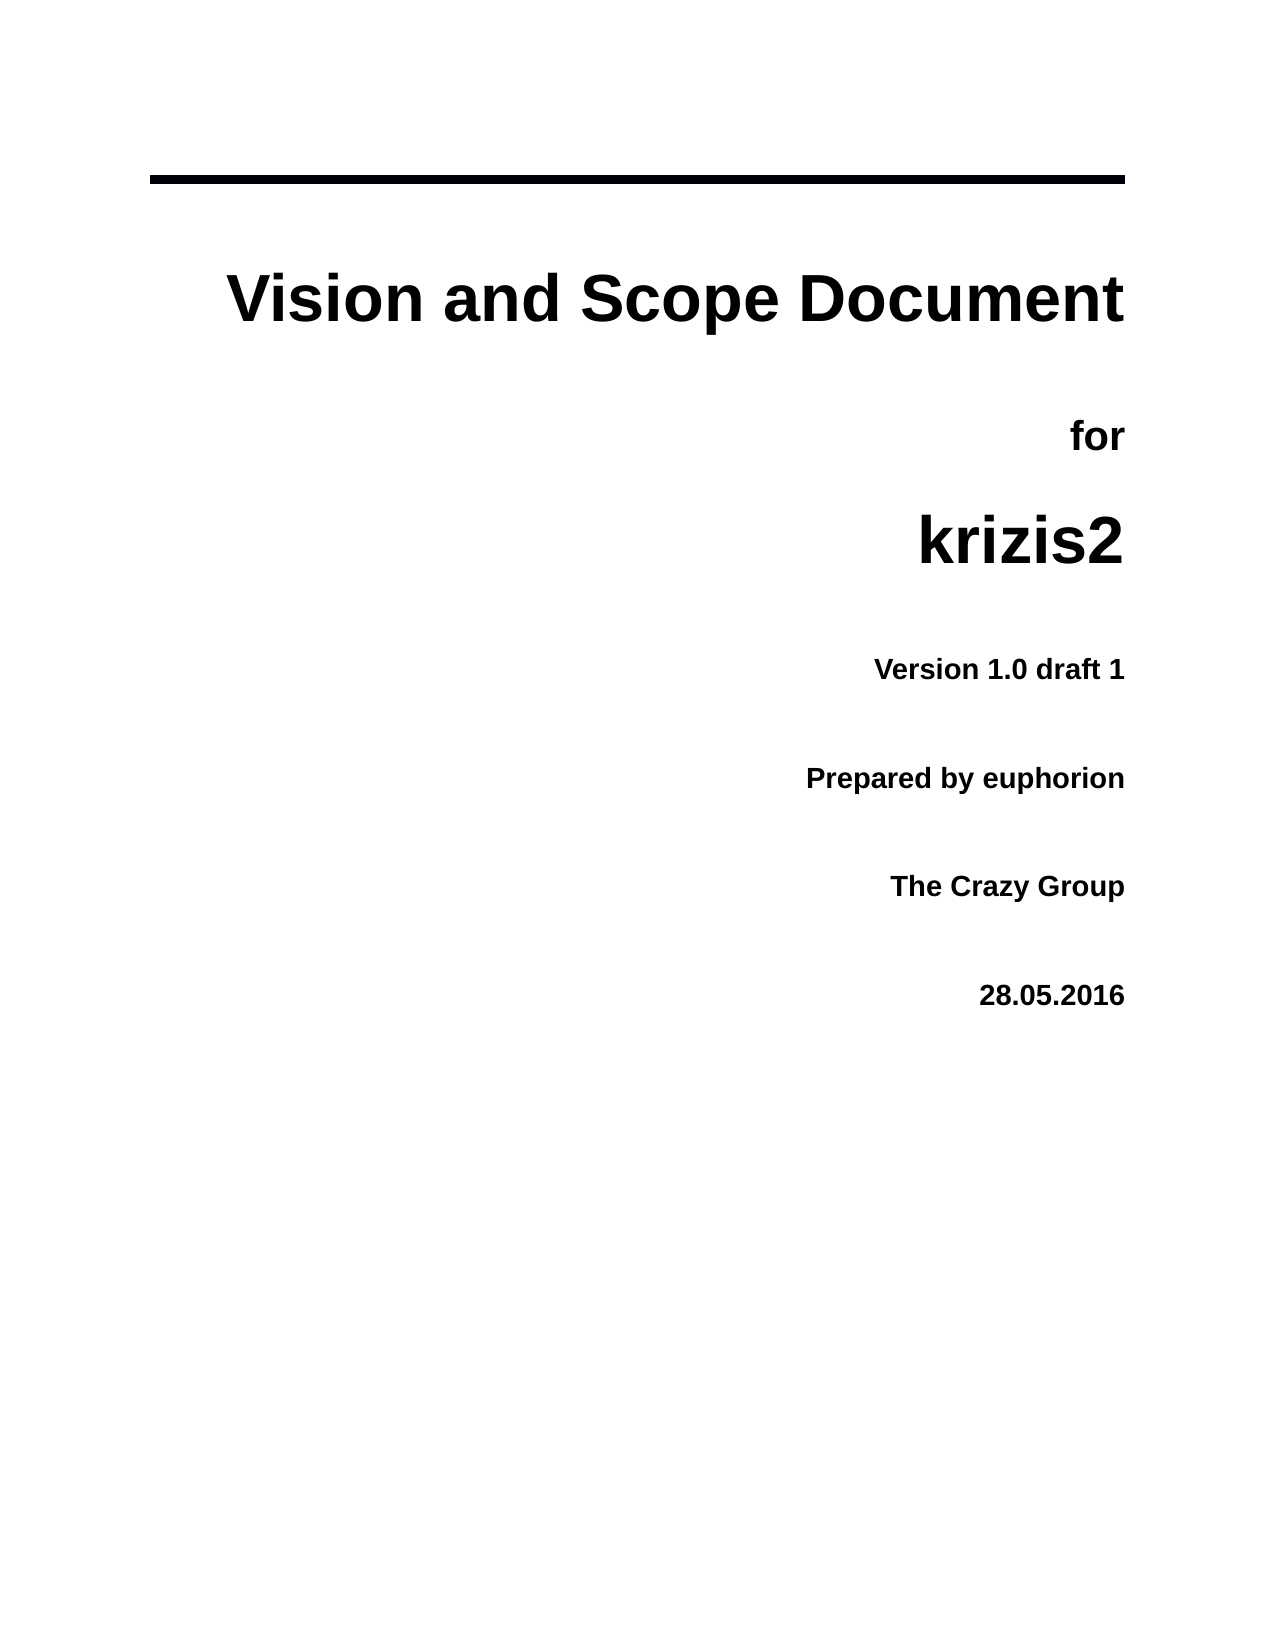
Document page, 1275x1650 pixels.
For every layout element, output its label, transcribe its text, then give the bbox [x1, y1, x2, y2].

text 28.05.2016 [150, 978, 1125, 1011]
text Prepared by euphorion [150, 761, 1125, 794]
title for [150, 411, 1125, 459]
text The Crazy Group [150, 869, 1125, 903]
text Version 1.0 draft 1 [150, 652, 1125, 686]
title krizis2 [150, 501, 1125, 577]
title Vision and Scope Document [150, 259, 1125, 336]
